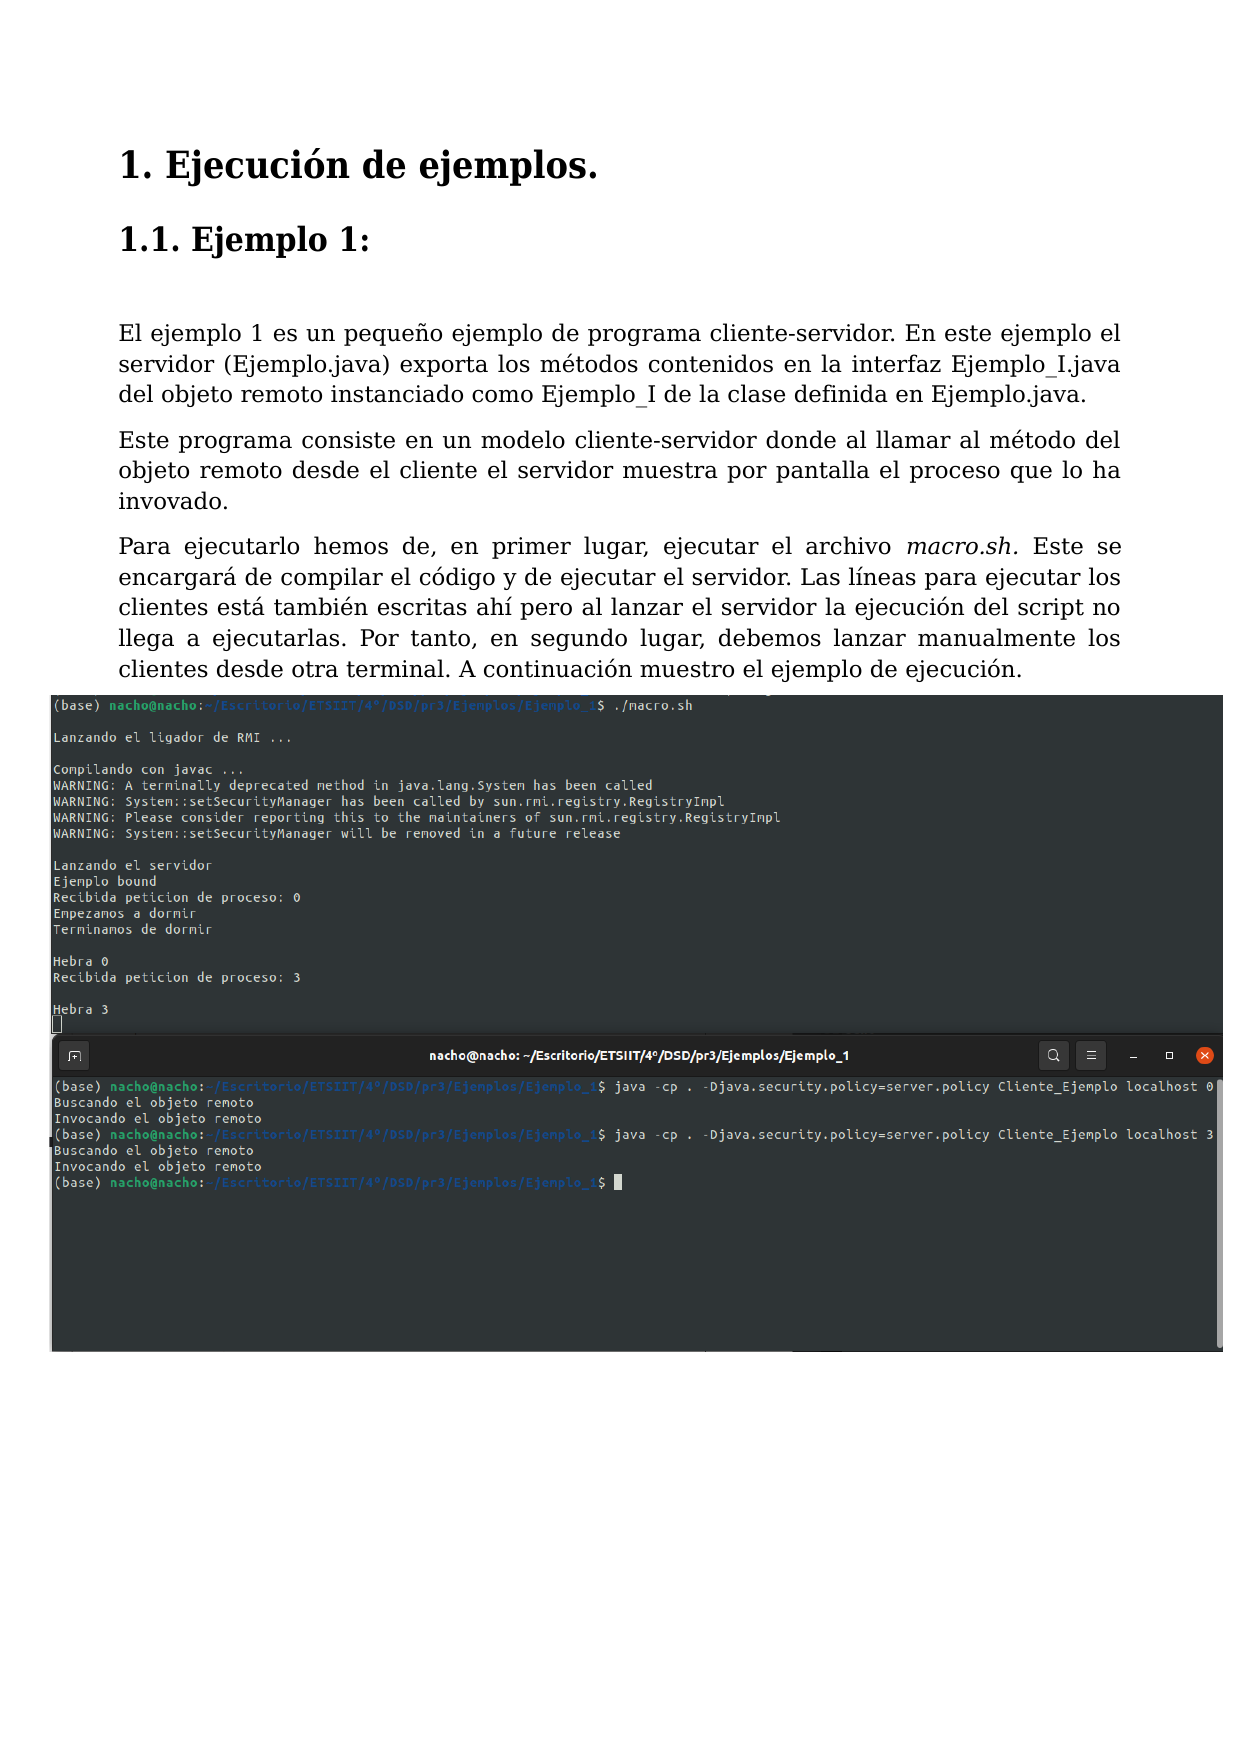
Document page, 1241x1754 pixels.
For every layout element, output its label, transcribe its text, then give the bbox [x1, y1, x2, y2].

subtitle 1.1. Ejemplo 1: [118, 221, 1122, 260]
text Para ejecutarlo hemos de, en primer lugar, ejecutar el archivo macro.sh. Este se encargará de compilar el código y de ejecutar el servidor. Las líneas para ejecutar los clientes está también escritas ahí pero al lanzar el servidor la ejecución del script no llega a ejecutarlas. Por tanto, en segundo lugar, debemos lanzar manualmente los clientes desde otra terminal. A continuación muestro el ejemplo de ejecución. [118, 533, 1122, 682]
text El ejemplo 1 es un pequeño ejemplo de programa cliente-servidor. En este ejemplo el servidor (Ejemplo.java) exporta los métodos contenidos en la interfaz Ejemplo_I.java del objeto remoto instanciado como Ejemplo_I de la clase definida en Ejemplo.java. [118, 320, 1122, 408]
subtitle 1. Ejecución de ejemplos. [118, 143, 1122, 187]
text Este programa consiste en un modelo cliente-servidor donde al llamar al método del objeto remoto desde el cliente el servidor muestra por pantalla el proceso que lo ha invovado. [118, 427, 1122, 515]
picture [49, 695, 1223, 1352]
